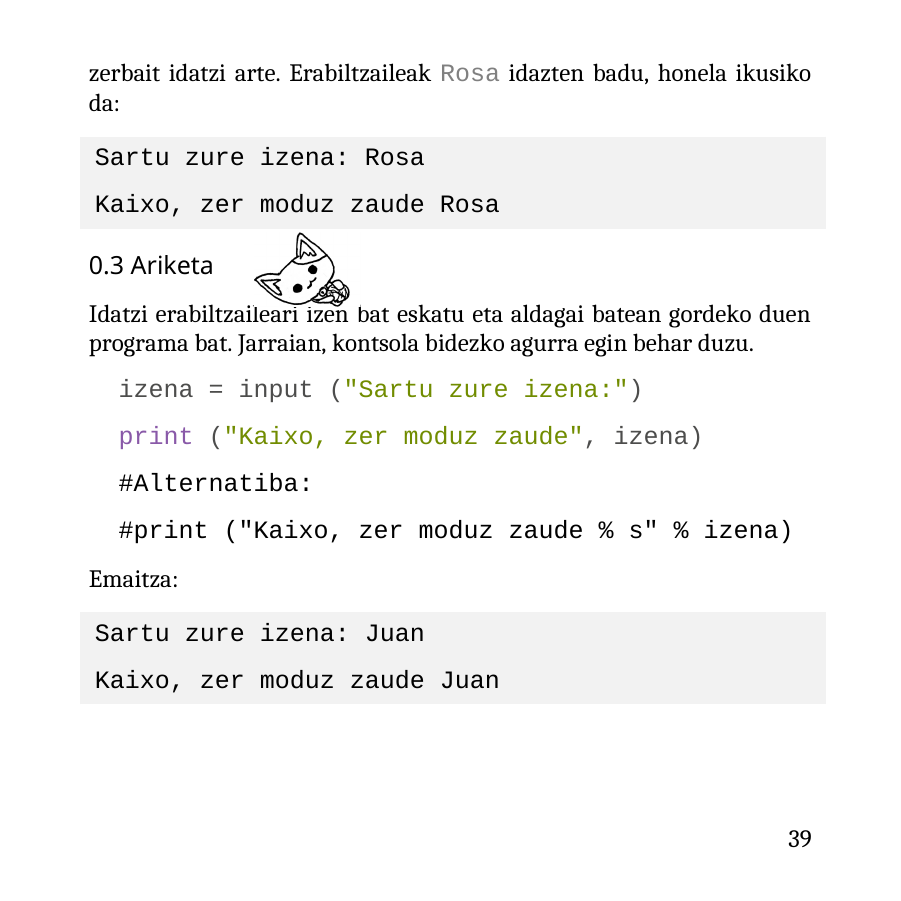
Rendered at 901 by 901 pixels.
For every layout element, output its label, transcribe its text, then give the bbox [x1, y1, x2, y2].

text Idatzi erabiltzaileari izen bat eskatu eta aldagai batean gordeko duen programa bat. Jarraian, kontsola bidezko agurra egin behar duzu. [89, 300, 811, 358]
text izena = input ("Sartu zure izena:") [118, 376, 811, 405]
text #Alternatiba: [118, 471, 811, 499]
text 0.3 Ariketa [89, 247, 253, 281]
text Kaixo, zer moduz zaude Juan [86, 659, 820, 698]
text [361, 247, 811, 281]
text Sartu zure izena: Juan [86, 619, 820, 649]
text #print ("Kaixo, zer moduz zaude % s" % izena) [118, 518, 811, 546]
text zerbait idatzi arte. Erabiltzaileak Rosa idazten badu, honela ikusiko da: [89, 59, 811, 118]
text print ("Kaixo, zer moduz zaude", izena) [118, 423, 811, 452]
text Sartu zure izena: Rosa [86, 143, 820, 173]
text Emaitza: [89, 565, 811, 593]
picture [253, 232, 361, 307]
text Kaixo, zer moduz zaude Rosa [86, 184, 820, 222]
